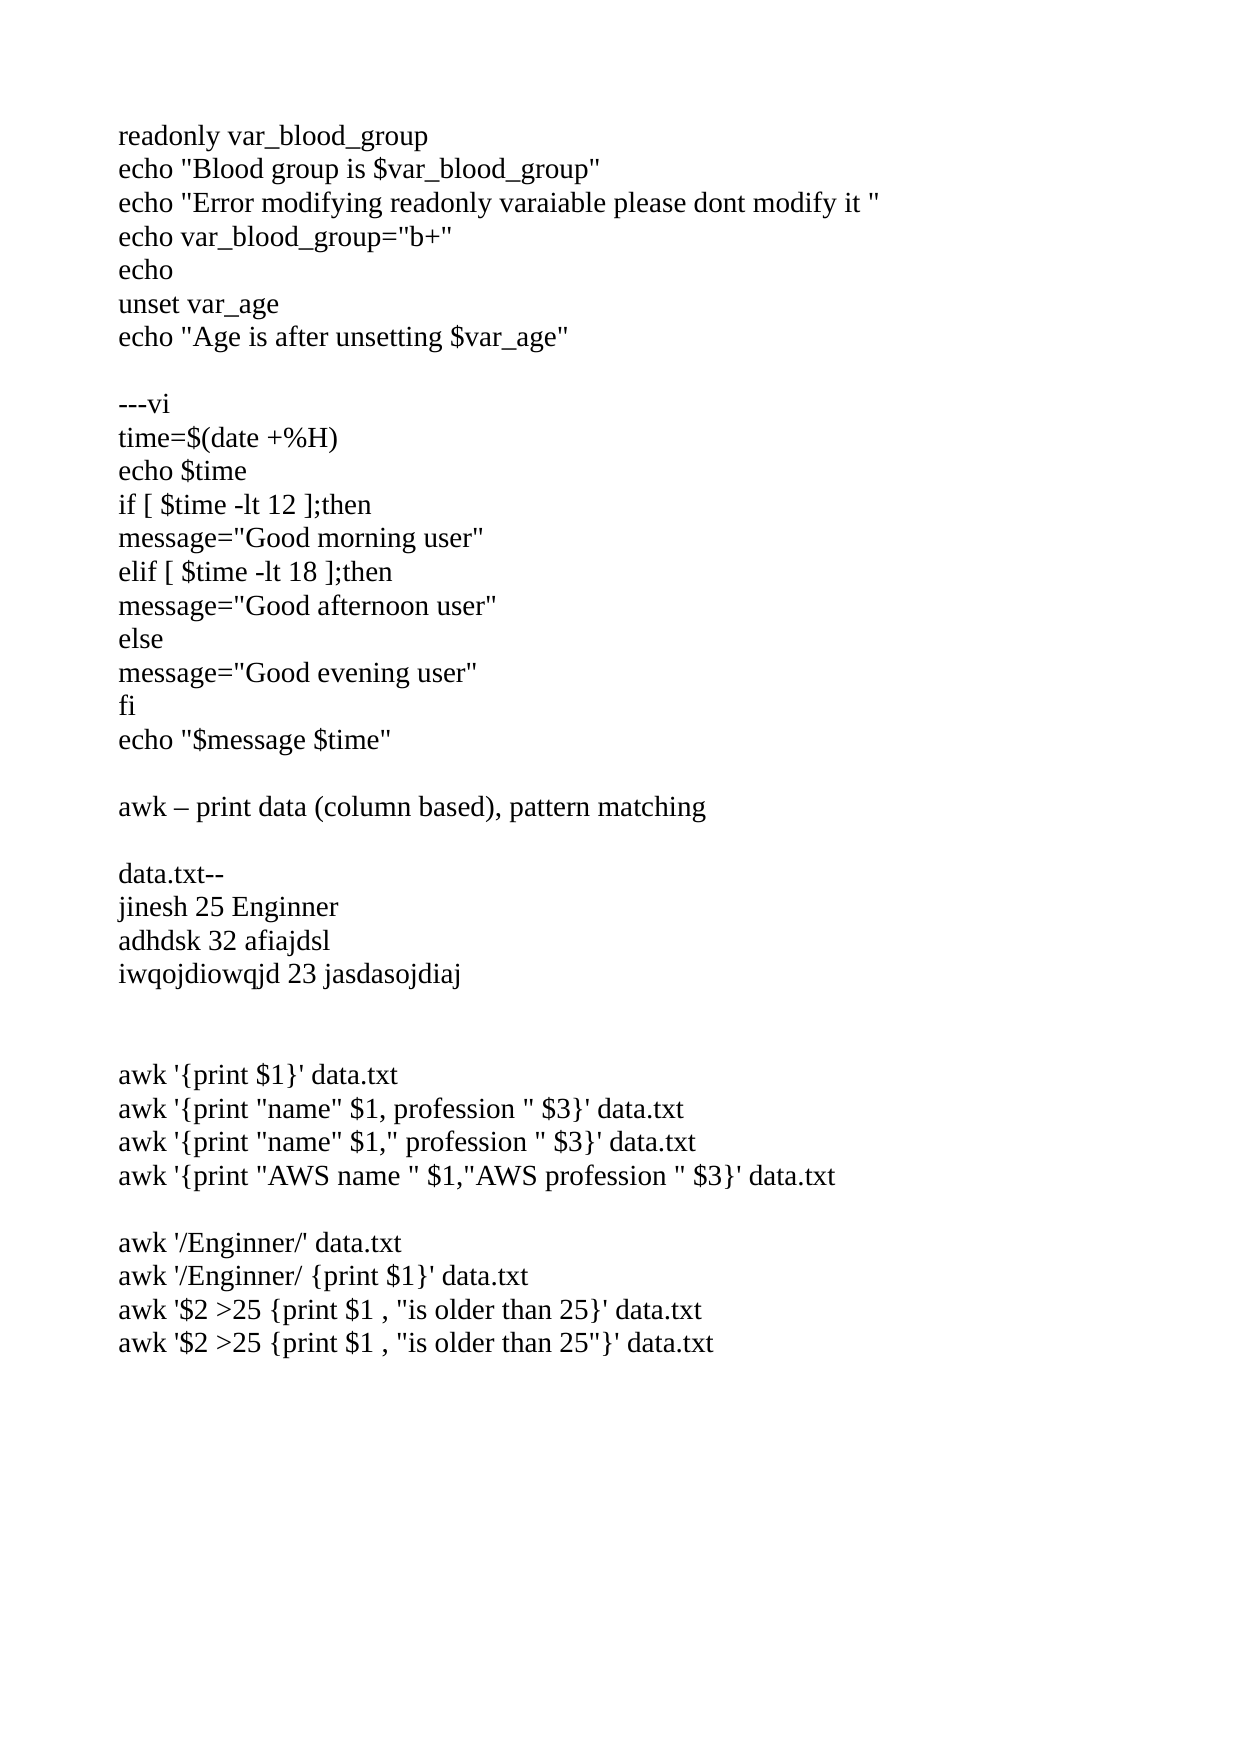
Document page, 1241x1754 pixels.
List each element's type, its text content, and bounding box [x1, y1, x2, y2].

text awk '{print $1}' data.txt [118, 1057, 1122, 1091]
text echo "Error modifying readonly varaiable please dont modify it " [118, 185, 1122, 219]
text awk '/Enginner/ {print $1}' data.txt [118, 1258, 1122, 1292]
text awk '/Enginner/' data.txt [118, 1225, 1122, 1258]
text echo var_blood_group="b+" [118, 219, 1122, 252]
text message="Good morning user" [118, 521, 1122, 554]
text fi [118, 688, 1122, 722]
text unset var_age [118, 286, 1122, 319]
text time=$(date +%H) [118, 420, 1122, 453]
text awk '$2 >25 {print $1 , "is older than 25}' data.txt [118, 1292, 1122, 1326]
text awk '{print "name" $1," profession " $3}' data.txt [118, 1124, 1122, 1158]
text data.txt-- [118, 856, 1122, 889]
text echo [118, 252, 1122, 286]
text elif [ $time -lt 18 ];then [118, 554, 1122, 588]
text ---vi [118, 386, 1122, 420]
text adhdsk 32 afiajdsl [118, 923, 1122, 957]
text echo "$message $time" [118, 722, 1122, 755]
text if [ $time -lt 12 ];then [118, 487, 1122, 521]
text awk – print data (column based), pattern matching [118, 789, 1122, 822]
text iwqojdiowqjd 23 jasdasojdiaj [118, 957, 1122, 990]
text echo "Age is after unsetting $var_age" [118, 319, 1122, 353]
text awk '{print "name" $1, profession " $3}' data.txt [118, 1091, 1122, 1124]
text echo "Blood group is $var_blood_group" [118, 152, 1122, 185]
text echo $time [118, 453, 1122, 487]
text awk '$2 >25 {print $1 , "is older than 25"}' data.txt [118, 1326, 1122, 1359]
text readonly var_blood_group [118, 118, 1122, 152]
text awk '{print "AWS name " $1,"AWS profession " $3}' data.txt [118, 1158, 1122, 1191]
text message="Good afternoon user" [118, 588, 1122, 621]
text jinesh 25 Enginner [118, 889, 1122, 923]
text message="Good evening user" [118, 655, 1122, 688]
text else [118, 621, 1122, 655]
